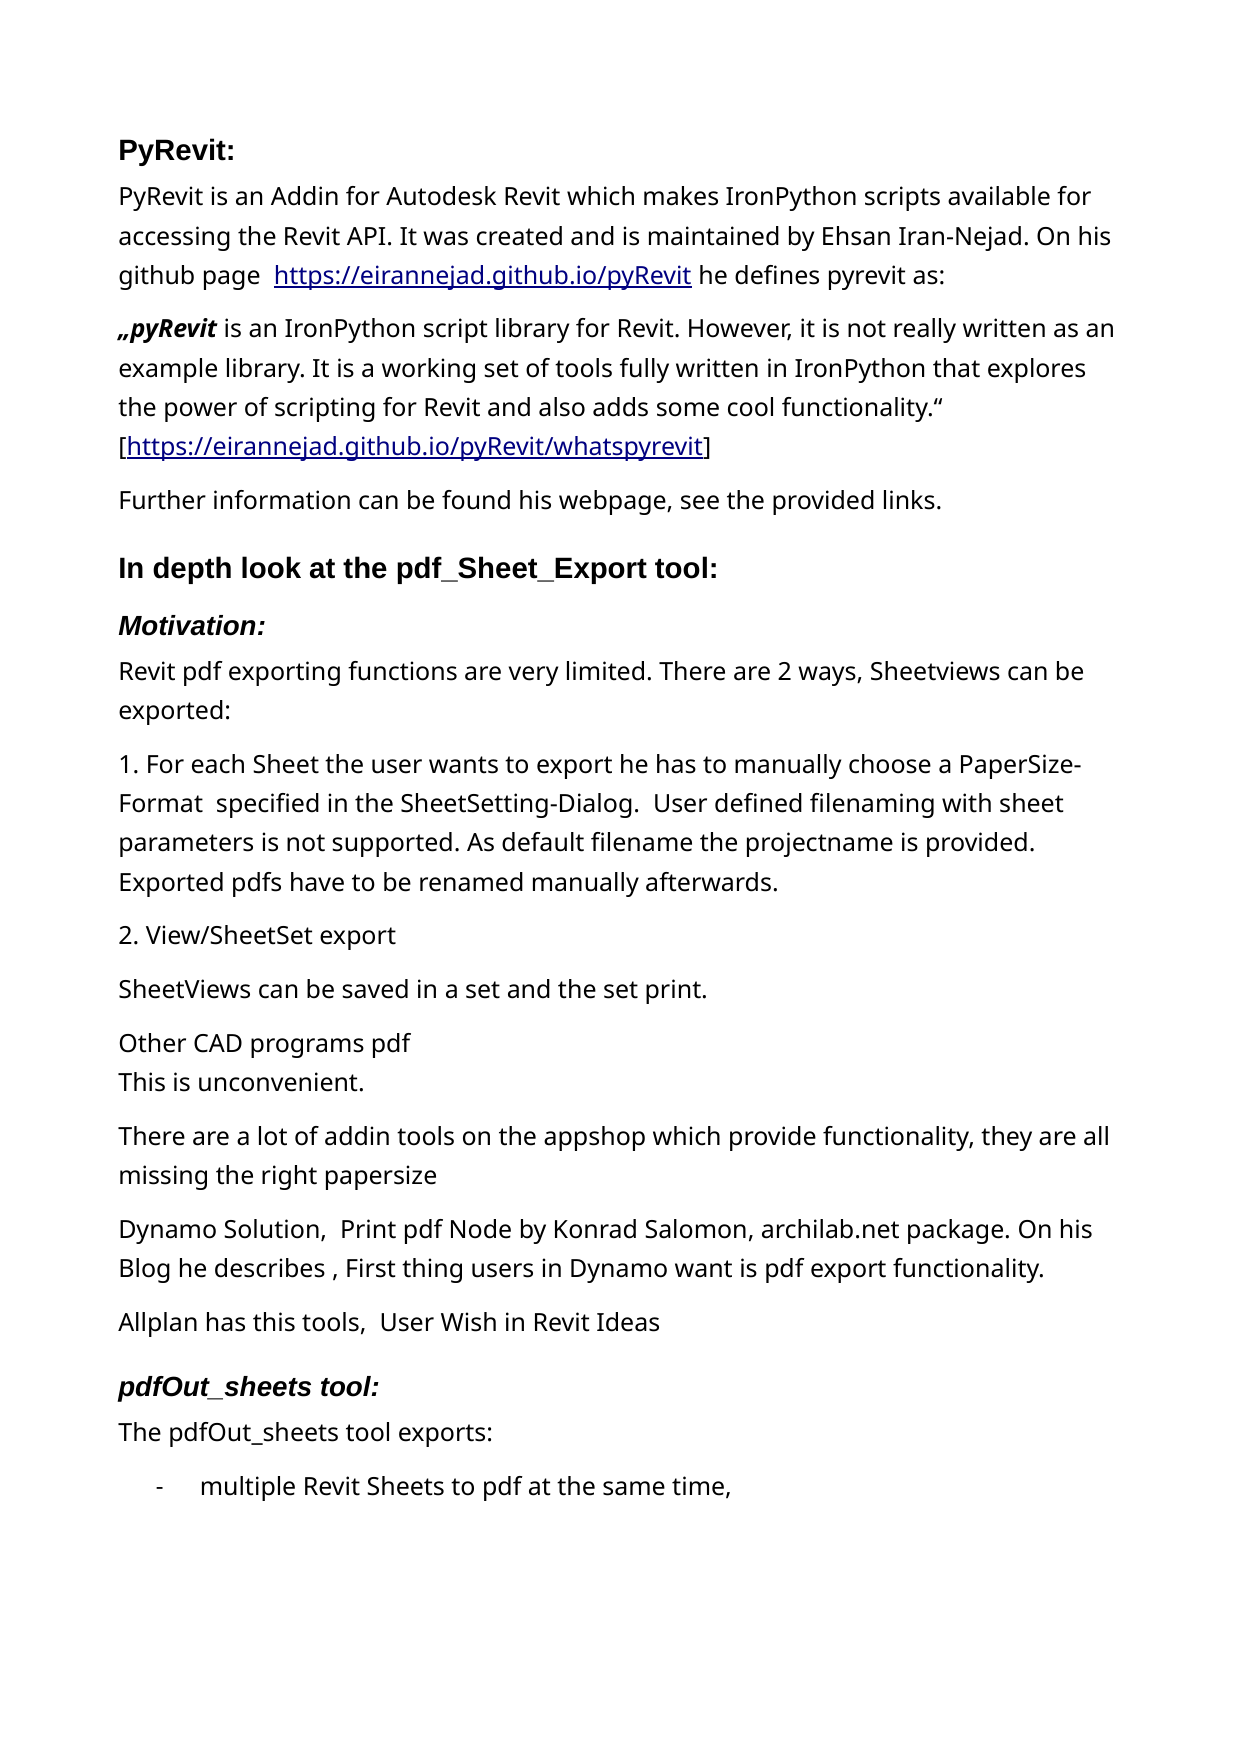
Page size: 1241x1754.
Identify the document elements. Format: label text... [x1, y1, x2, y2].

subtitle Motivation: [118, 609, 1122, 641]
text The pdfOut_sheets tool exports: [118, 1415, 1122, 1449]
text „pyRevit is an IronPython script library for Revit. However, it is not really written as an example library. It is a working set of tools fully written in IronPython that explores the power of scripting for Revit and also adds some cool functionality.“ [https://eirannejad.github.io/pyRevit/whatspyrevit] [118, 311, 1122, 463]
text Further information can be found his webpage, see the provided links. [118, 482, 1122, 516]
text Revit pdf exporting functions are very limited. There are 2 ways, Sheetviews can be exported: [118, 654, 1122, 727]
subtitle PyRevit: [118, 133, 1122, 166]
text Other CAD programs pdf This is unconvenient. [118, 1025, 1122, 1099]
text 2. View/SheetSet export [118, 918, 1122, 952]
text PyRevit is an Addin for Autodesk Revit which makes IronPython scripts available for accessing the Revit API. It was created and is maintained by Ehsan Iran-Nejad. On his github page https://eirannejad.github.io/pyRevit he defines pyrevit as: [118, 179, 1122, 291]
text SheetViews can be saved in a set and the set print. [118, 972, 1122, 1006]
subtitle In depth look at the pdf_Sheet_Export tool: [118, 551, 1122, 584]
text 1. For each Sheet the user wants to export he has to manually choose a PaperSize-Format specified in the SheetSetting-Dialog. User defined filenaming with sheet parameters is not supported. As default filename the projectname is provided. Exported pdfs have to be renamed manually afterwards. [118, 747, 1122, 898]
text There are a lot of addin tools on the appshop which provide functionality, they are all missing the right papersize [118, 1118, 1122, 1192]
text Allplan has this tools, User Wish in Revit Ideas [118, 1304, 1122, 1338]
list multiple Revit Sheets to pdf at the same time, [156, 1468, 1122, 1503]
subtitle pdfOut_sheets tool: [118, 1370, 1122, 1402]
text Dynamo Solution, Print pdf Node by Konrad Salomon, archilab.net package. On his Blog he describes , First thing users in Dynamo want is pdf export functionality. [118, 1211, 1122, 1284]
